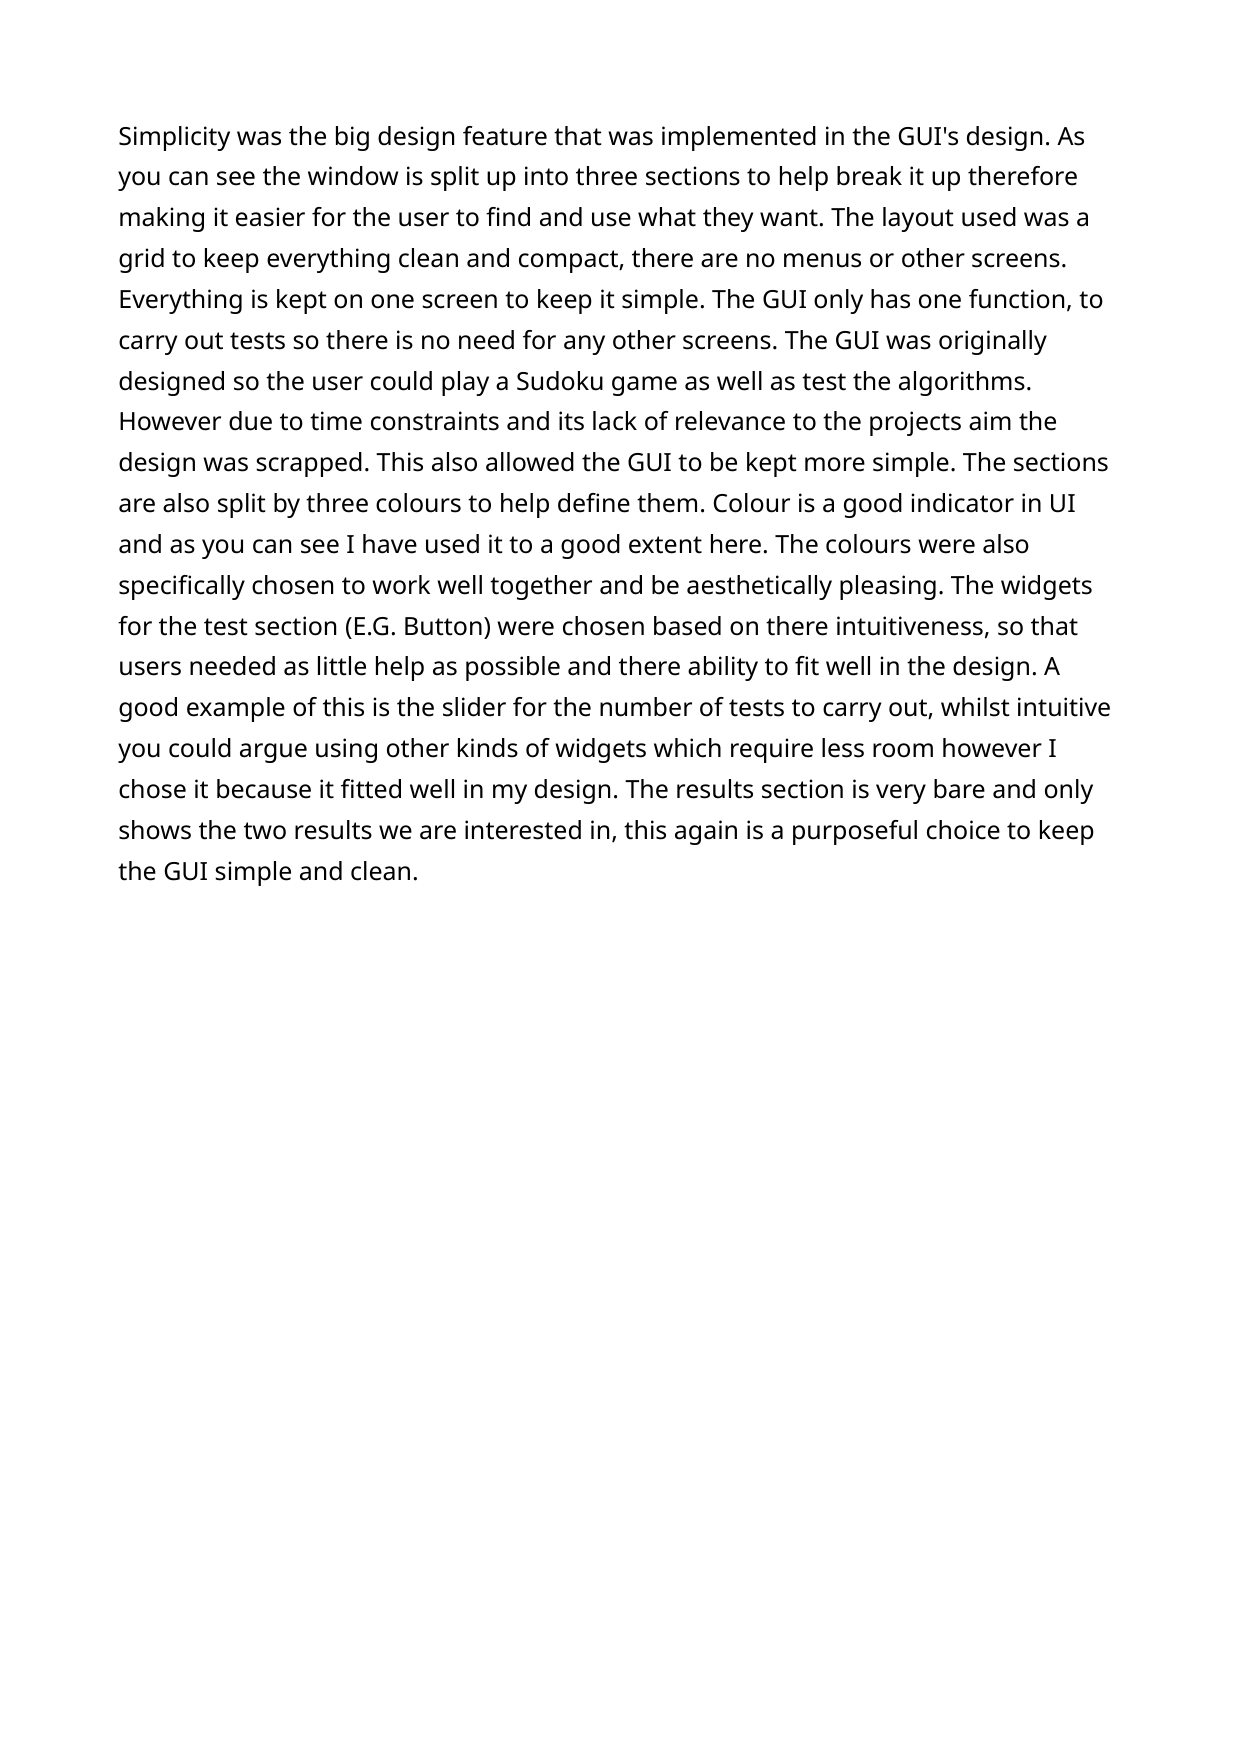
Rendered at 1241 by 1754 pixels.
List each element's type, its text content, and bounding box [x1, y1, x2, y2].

text Simplicity was the big design feature that was implemented in the GUI's design. As you can see the window is split up into three sections to help break it up therefore making it easier for the user to find and use what they want. The layout used was a grid to keep everything clean and compact, there are no menus or other screens. Everything is kept on one screen to keep it simple. The GUI only has one function, to carry out tests so there is no need for any other screens. The GUI was originally designed so the user could play a Sudoku game as well as test the algorithms. However due to time constraints and its lack of relevance to the projects aim the design was scrapped. This also allowed the GUI to be kept more simple. The sections are also split by three colours to help define them. Colour is a good indicator in UI and as you can see I have used it to a good extent here. The colours were also specifically chosen to work well together and be aesthetically pleasing. The widgets for the test section (E.G. Button) were chosen based on there intuitiveness, so that users needed as little help as possible and there ability to fit well in the design. A good example of this is the slider for the number of tests to carry out, whilst intuitive you could argue using other kinds of widgets which require less room however I chose it because it fitted well in my design. The results section is very bare and only shows the two results we are interested in, this again is a purposeful choice to keep the GUI simple and clean. [118, 118, 1122, 887]
